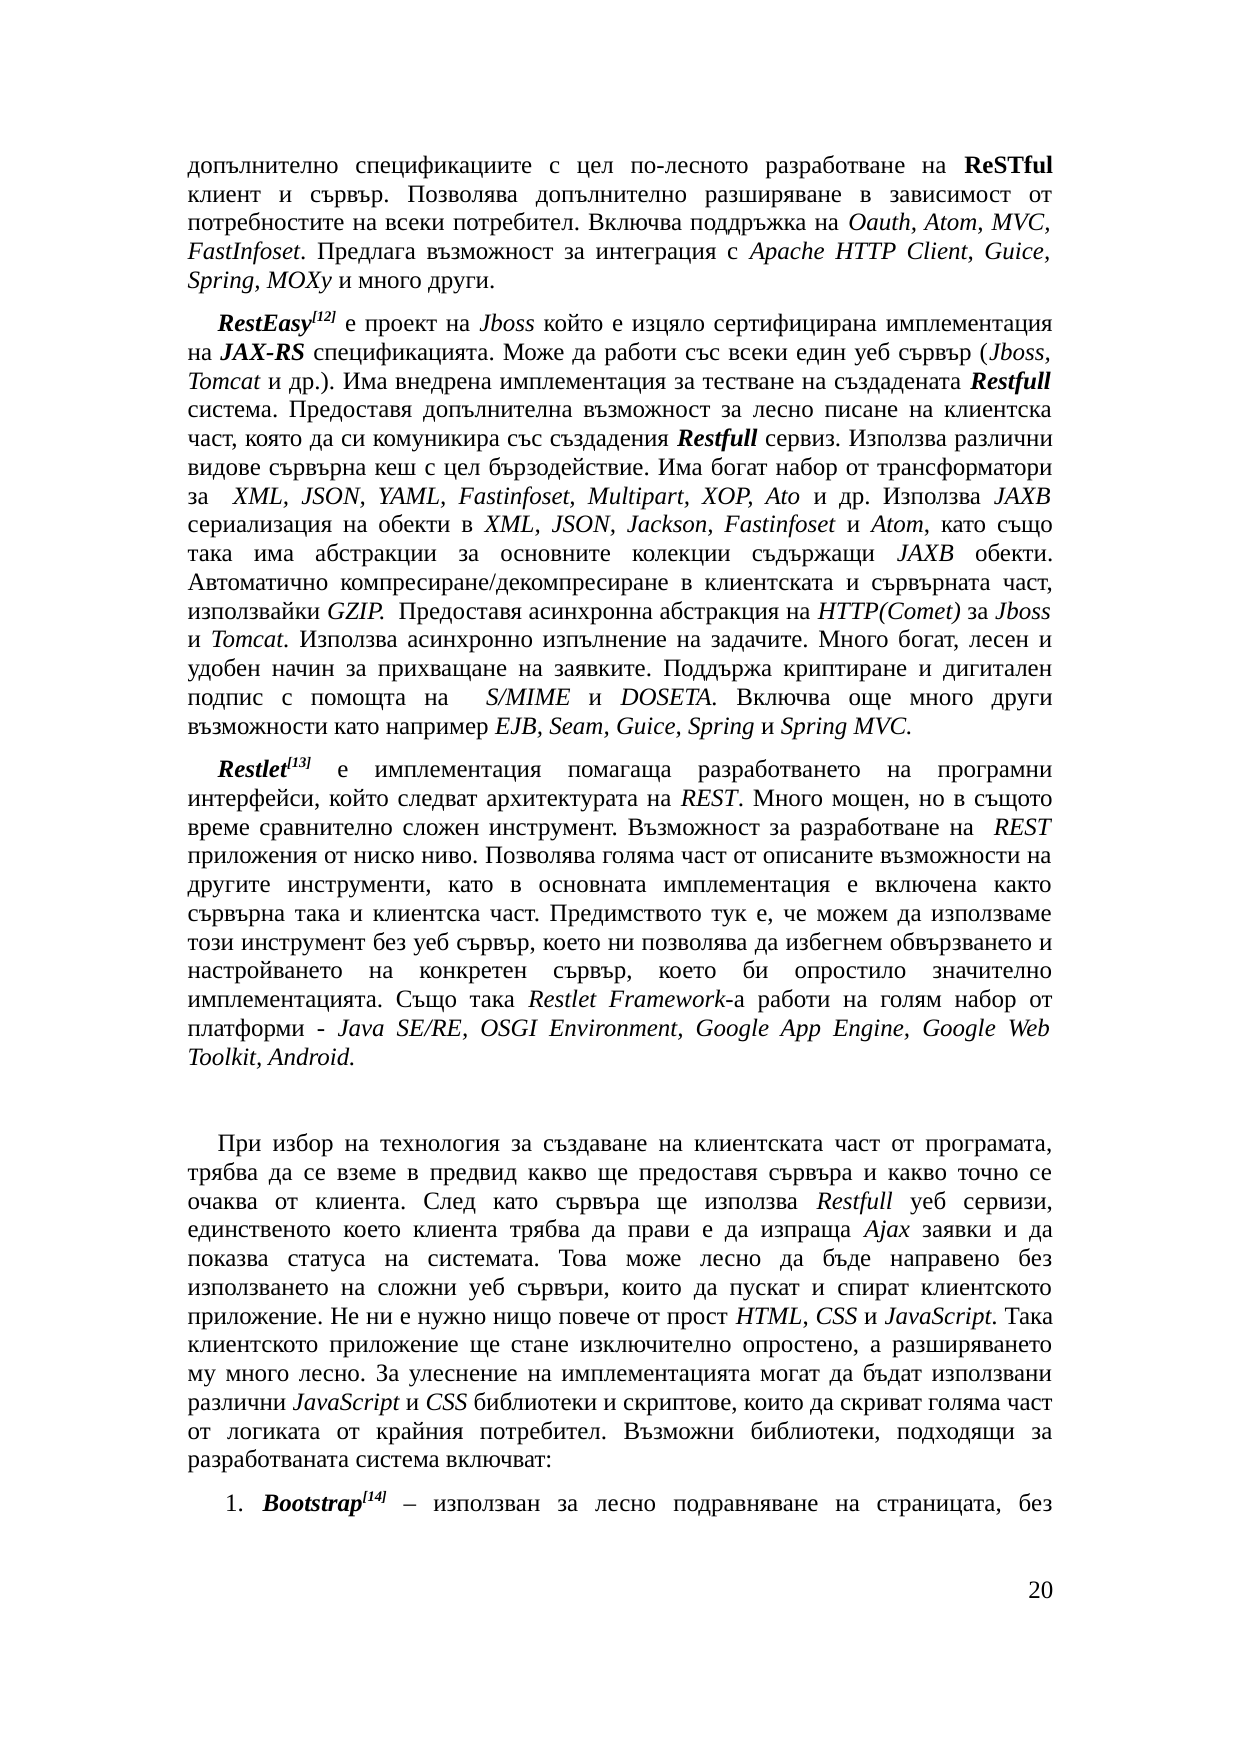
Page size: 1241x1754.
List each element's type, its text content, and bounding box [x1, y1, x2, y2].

text RestEasy[12] е проект на Jboss който е изцяло сертифицирана имплементация на JAX-RS спецификацията. Може да работи със всеки един уеб сървър (Jboss, Tomcat и др.). Има внедрена имплементация за тестване на създадената Restfull система. Предоставя допълнителна възможност за лесно писане на клиентска част, която да си комуникира със създадения Restfull сервиз. Използва различни видове сървърна кеш с цел бързодействие. Има богат набор от трансформатори за XML, JSON, YAML, Fastinfoset, Multipart, XOP, Ato и др. Използва JAXB сериализация на обекти в XML, JSON, Jackson, Fastinfoset и Atom, като също така има абстракции за основните колекции съдържащи JAXB обекти. Автоматично компресиране/декомпресиране в клиентската и сървърната част, използвайки GZIP. Предоставя асинхронна абстракция на HTTP(Comet) за Jboss и Tomcat. Използва асинхронно изпълнение на задачите. Много богат, лесен и удобен начин за прихващане на заявките. Поддържа криптиране и дигитален подпис с помощта на S/MIME и DOSETA. Включва още много други възможности като например EJB, Seam, Guice, Spring и Spring MVC. [187, 308, 1053, 739]
list Bootstrap[14] – използван за лесно подравняване на страницата, без [225, 1488, 1053, 1517]
text При избор на технология за създаване на клиентската част от програмата, трябва да се вземе в предвид какво ще предоставя сървъра и какво точно се очаква от клиента. След като сървъра ще използва Restfull уеб сервизи, единственото което клиента трябва да прави е да изпраща Ajax заявки и да показва статуса на системата. Това може лесно да бъде направено без използването на сложни уеб сървъри, които да пускат и спират клиентското приложение. Не ни е нужно нищо повече от прост HTML, CSS и JavaScript. Така клиентското приложение ще стане изключително опростено, а разширяването му много лесно. За улеснение на имплементацията могат да бъдат използвани различни JavaScript и CSS библиотеки и скриптове, които да скриват голяма част от логиката от крайния потребител. Възможни библиотеки, подходящи за разработваната система включват: [187, 1128, 1053, 1473]
text Restlet[13] е имплементация помагаща разработването на програмни интерфейси, който следват архитектурата на REST. Много мощен, но в същото време сравнително сложен инструмент. Възможност за разработване на REST приложения от ниско ниво. Позволява голяма част от описаните възможности на другите инструменти, като в основната имплементация е включена както сървърна така и клиентска част. Предимството тук е, че можем да използваме този инструмент без уеб сървър, което ни позволява да избегнем обвързването и настройването на конкретен сървър, което би опростило значително имплементацията. Също така Restlet Framework-а работи на голям набор от платформи - Java SE/RE, OSGI Environment, Google App Engine, Google Web Toolkit, Android. [187, 754, 1053, 1070]
text допълнително спецификациите с цел по-лесното разработване на ReSTful клиент и сървър. Позволява допълнително разширяване в зависимост от потребностите на всеки потребител. Включва поддръжка на Oauth, Atom, MVC, FastInfoset. Предлага възможност за интеграция с Apache HTTP Client, Guice, Spring, MOXy и много други. [187, 150, 1053, 294]
